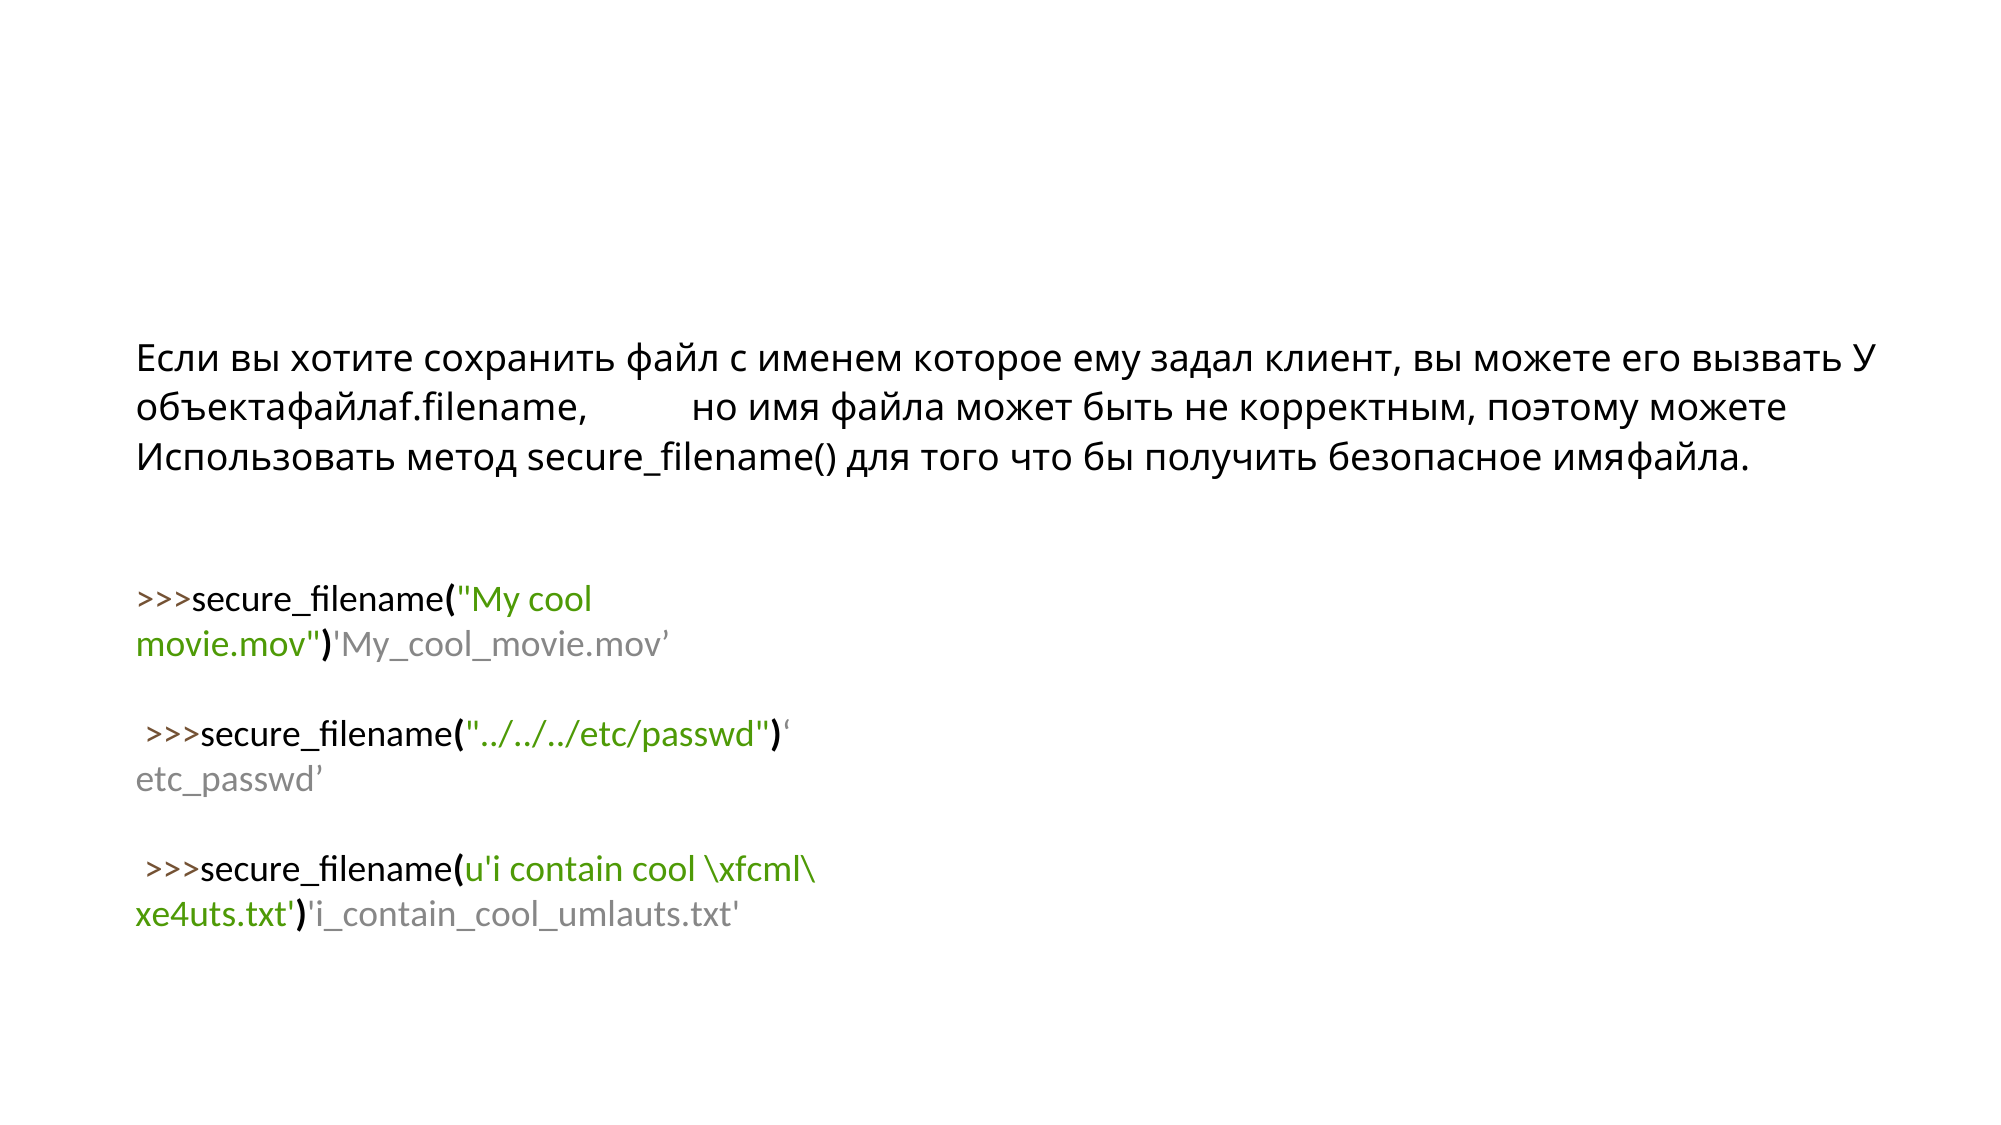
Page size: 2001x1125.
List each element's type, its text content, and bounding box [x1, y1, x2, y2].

text >>>secure_filename("../../../etc/passwd")‘ etc_passwd’ [135, 711, 838, 801]
text >>>secure_filename("My cool movie.mov")'My_cool_movie.mov’ [135, 576, 808, 666]
text Если вы хотите сохранить файл с именем которое ему задал клиент, вы можете его вызвать У объектафайлаf.filename, но имя файла может быть не корректным, поэтому можете Использовать метод secure_filename() для того что бы получить безопасное имяфайла. [135, 331, 1889, 481]
text >>>secure_filename(u'i contain cool \xfcml\xe4uts.txt')'i_contain_cool_umlauts.txt' [135, 846, 1075, 936]
